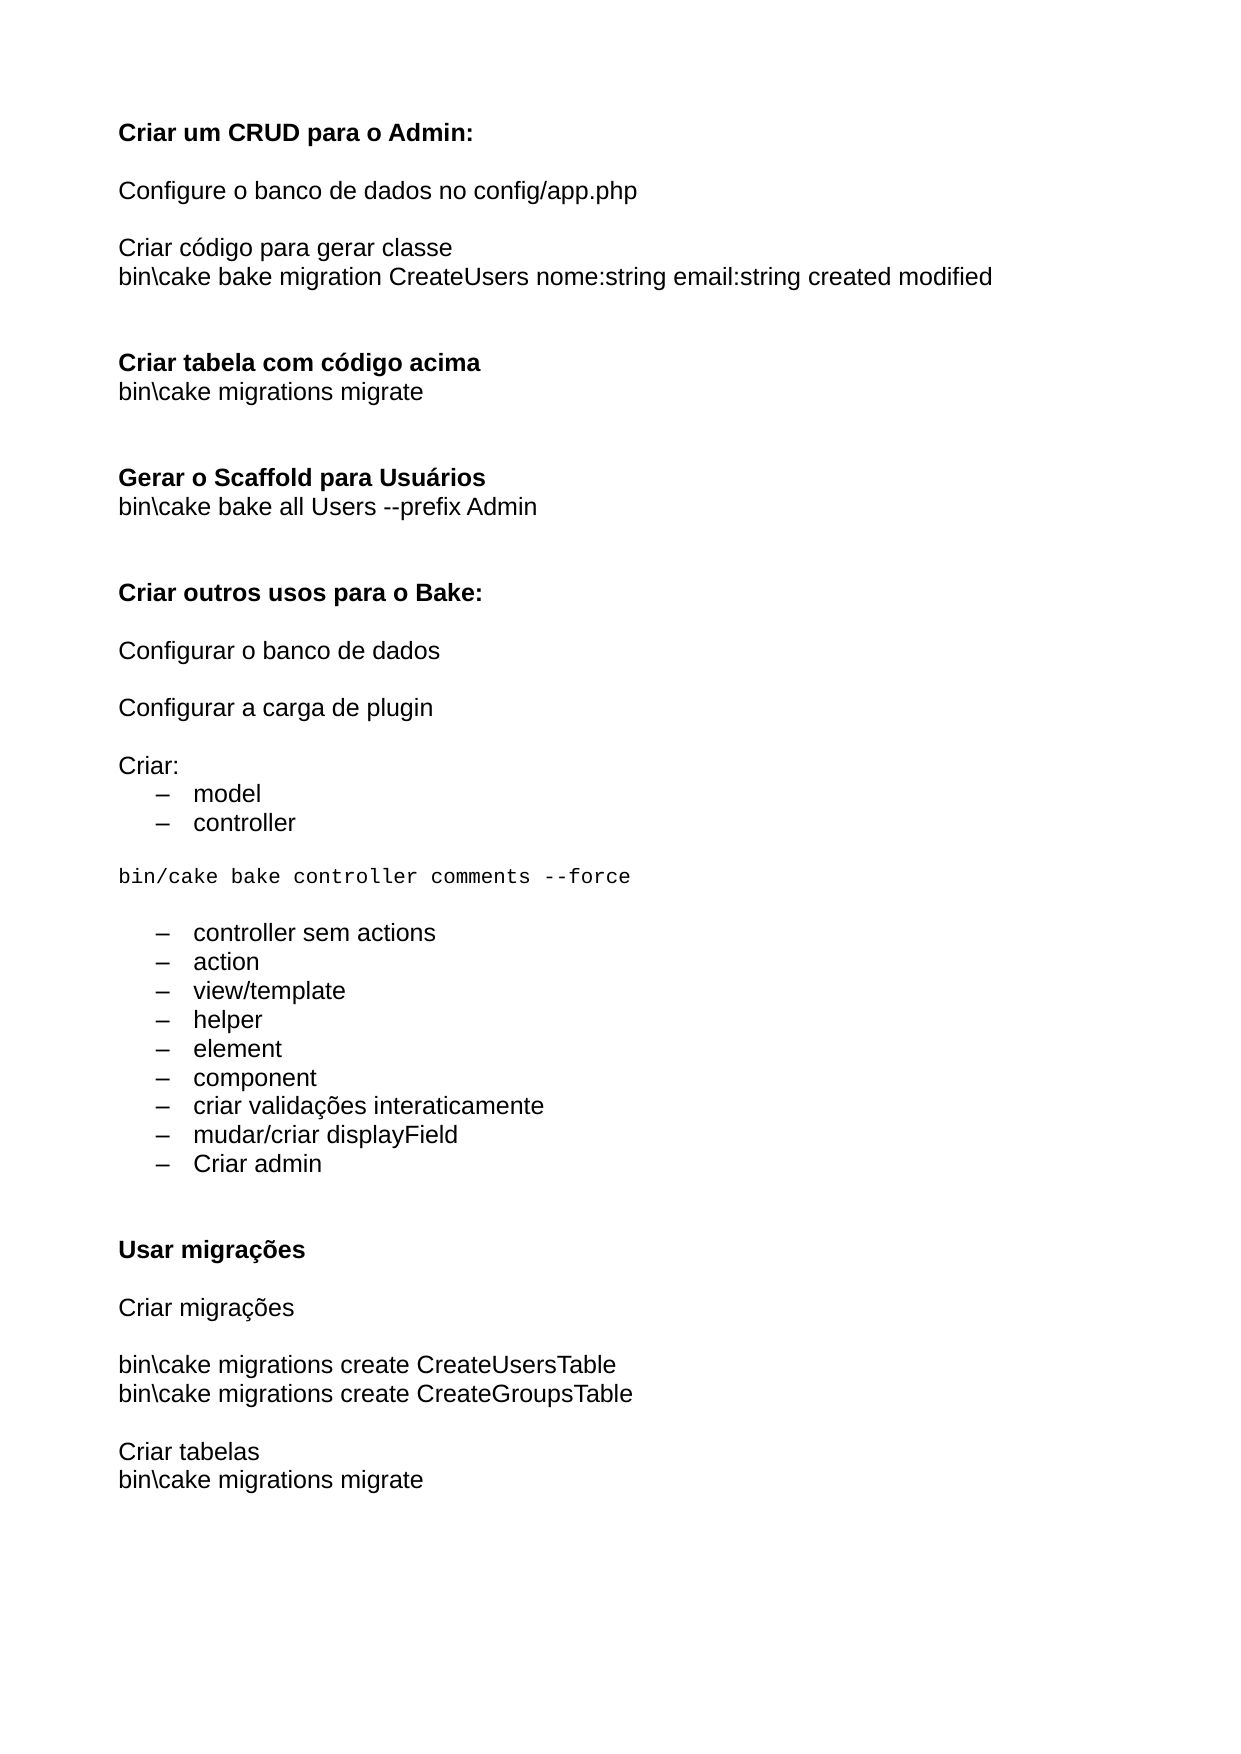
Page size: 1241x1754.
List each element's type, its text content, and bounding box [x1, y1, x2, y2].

list action [156, 947, 1122, 976]
list element [156, 1034, 1122, 1062]
text bin/cake bake controller comments --force [118, 866, 1122, 889]
list view/template [156, 976, 1122, 1005]
list helper [156, 1005, 1122, 1034]
text Configure o banco de dados no config/app.php [118, 176, 1122, 204]
list mudar/criar displayField [156, 1120, 1122, 1149]
text bin\cake migrations create CreateUsersTable [118, 1350, 1122, 1379]
text bin\cake bake all Users --prefix Admin [118, 492, 1122, 521]
text Criar tabela com código acima [118, 348, 1122, 377]
text bin\cake migrations migrate [118, 1465, 1122, 1494]
list model [156, 779, 1122, 808]
text Criar: [118, 751, 1122, 779]
list component [156, 1062, 1122, 1091]
text Gerar o Scaffold para Usuários [118, 463, 1122, 492]
list Criar admin [156, 1149, 1122, 1178]
text Criar um CRUD para o Admin: [118, 118, 1122, 147]
text Criar outros usos para o Bake: [118, 578, 1122, 607]
text Criar tabelas [118, 1437, 1122, 1465]
list controller sem actions [156, 918, 1122, 947]
text Configurar o banco de dados [118, 636, 1122, 664]
text Criar migrações [118, 1293, 1122, 1322]
text bin\cake migrations create CreateGroupsTable [118, 1379, 1122, 1408]
text Configurar a carga de plugin [118, 693, 1122, 722]
text bin\cake migrations migrate [118, 377, 1122, 406]
text Usar migrações [118, 1235, 1122, 1264]
list criar validações interaticamente [156, 1091, 1122, 1120]
list controller [156, 808, 1122, 837]
text bin\cake bake migration CreateUsers nome:string email:string created modified [118, 262, 1122, 291]
text Criar código para gerar classe [118, 233, 1122, 262]
